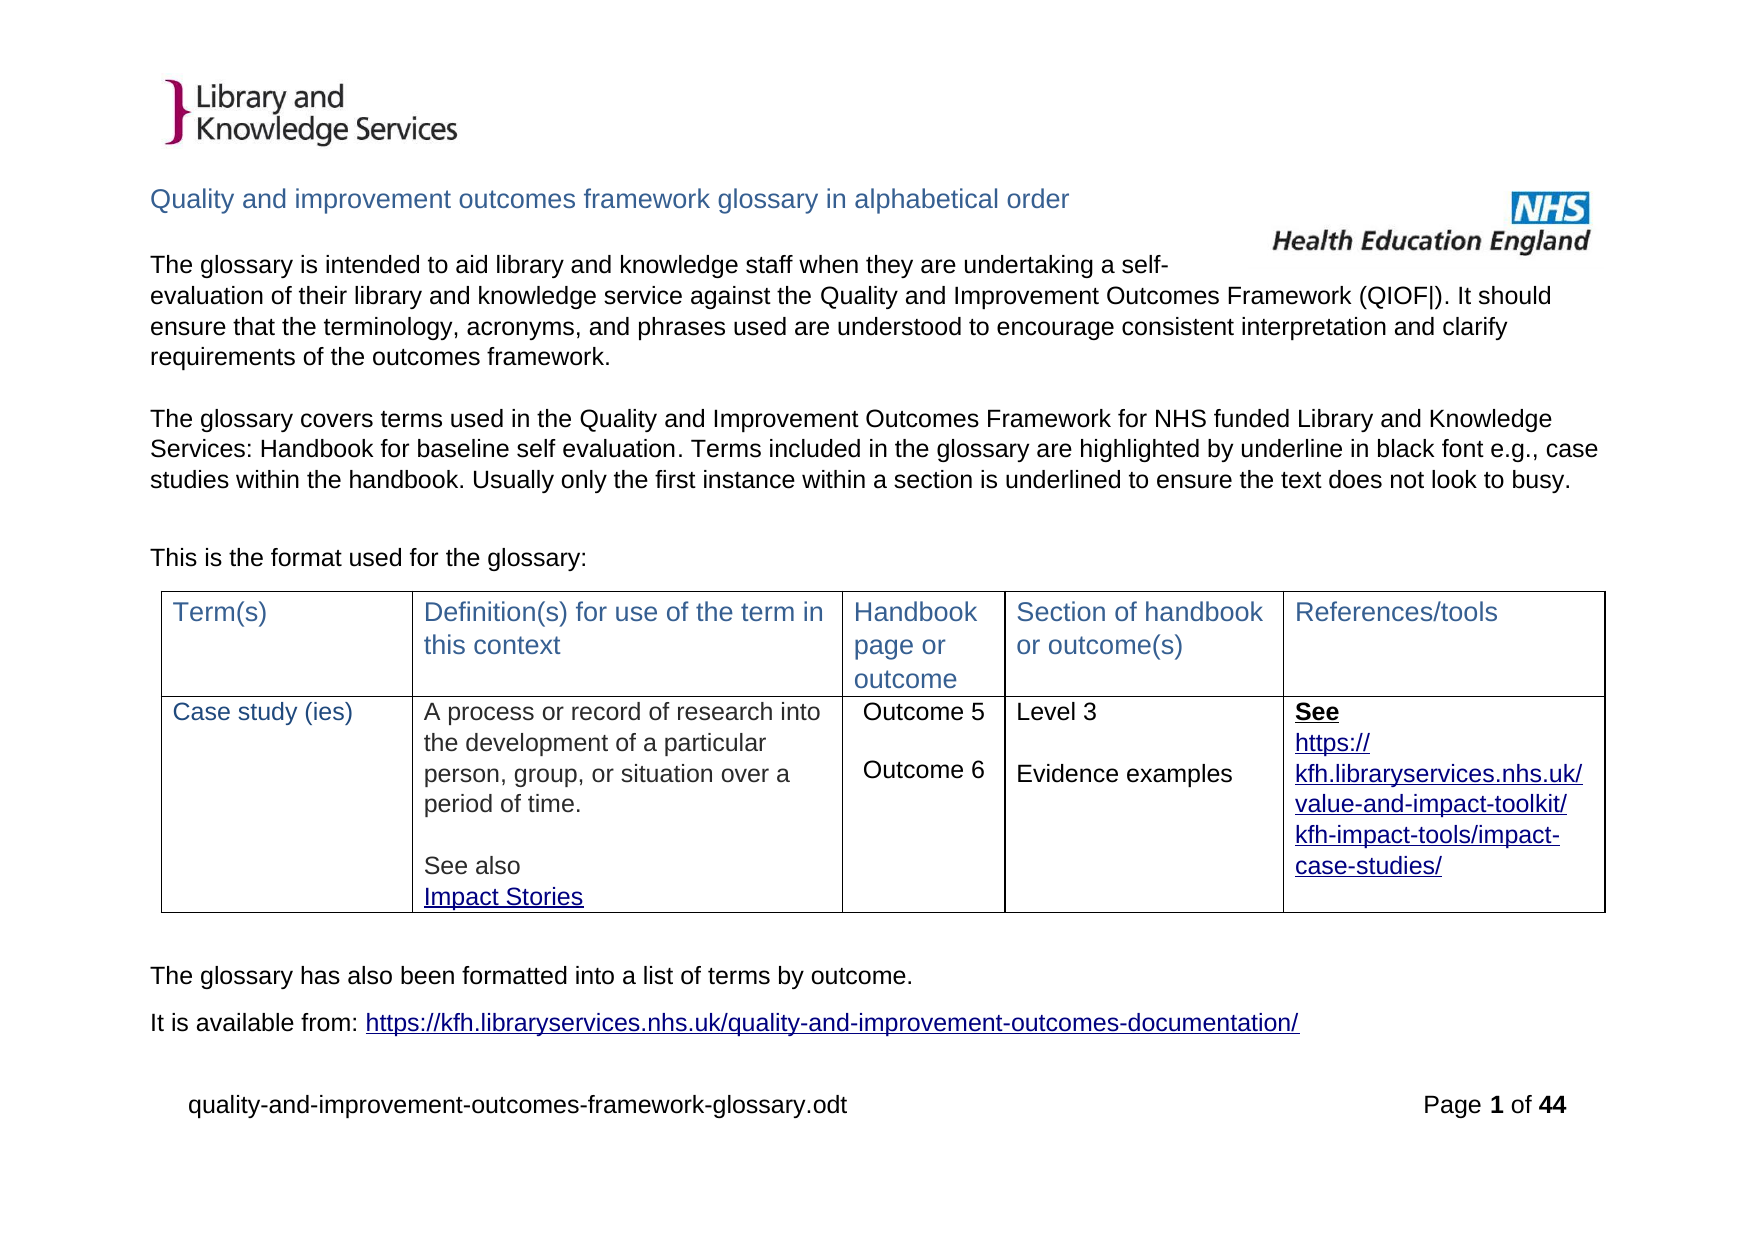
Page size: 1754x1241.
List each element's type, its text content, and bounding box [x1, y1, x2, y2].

table_cell A process or record of research into the development of a particular person, group, or situation over a period of time. See also Impact Stories [413, 697, 842, 912]
text The glossary has also been formatted into a list of terms by outcome. [150, 961, 1604, 989]
table_cell See https://kfh.libraryservices.nhs.uk/value-and-impact-toolkit/kfh-impact-tools/impact-case-studies/ [1284, 697, 1604, 912]
table_header References/tools [1284, 592, 1604, 696]
text It is available from: https://kfh.libraryservices.nhs.uk/quality-and-improvement-outcomes-documentation/ [150, 1008, 1604, 1037]
table_cell Outcome 5 Outcome 6 [843, 697, 1004, 912]
table_cell Level 3 Evidence examples [1006, 697, 1283, 912]
table_header Section of handbook or outcome(s) [1006, 592, 1283, 696]
table_header Definition(s) for use of the term in this context [413, 592, 842, 696]
table_header Handbook page or outcome [843, 592, 1004, 696]
text This is the format used for the glossary: [150, 543, 1604, 572]
table_cell Case study (ies) [162, 697, 412, 912]
table_header Term(s) [162, 592, 412, 696]
text The glossary is intended to aid library and knowledge staff when they are undertaking a self-evaluation of their library and knowledge service against the Quality and Improvement Outcomes Framework (QIOF|). It should ensure that the terminology, acronyms, and phrases used are understood to encourage consistent interpretation and clarify requirements of the outcomes framework. [150, 250, 1604, 371]
text The glossary covers terms used in the Quality and Improvement Outcomes Framework for NHS funded Library and Knowledge Services: Handbook for baseline self evaluation. Terms included in the glossary are highlighted by underline in black font e.g., case studies within the handbook. Usually only the first instance within a section is underlined to ensure the text does not look to busy. [150, 404, 1604, 494]
subtitle Quality and improvement outcomes framework glossary in alphabetical order [150, 183, 1247, 248]
